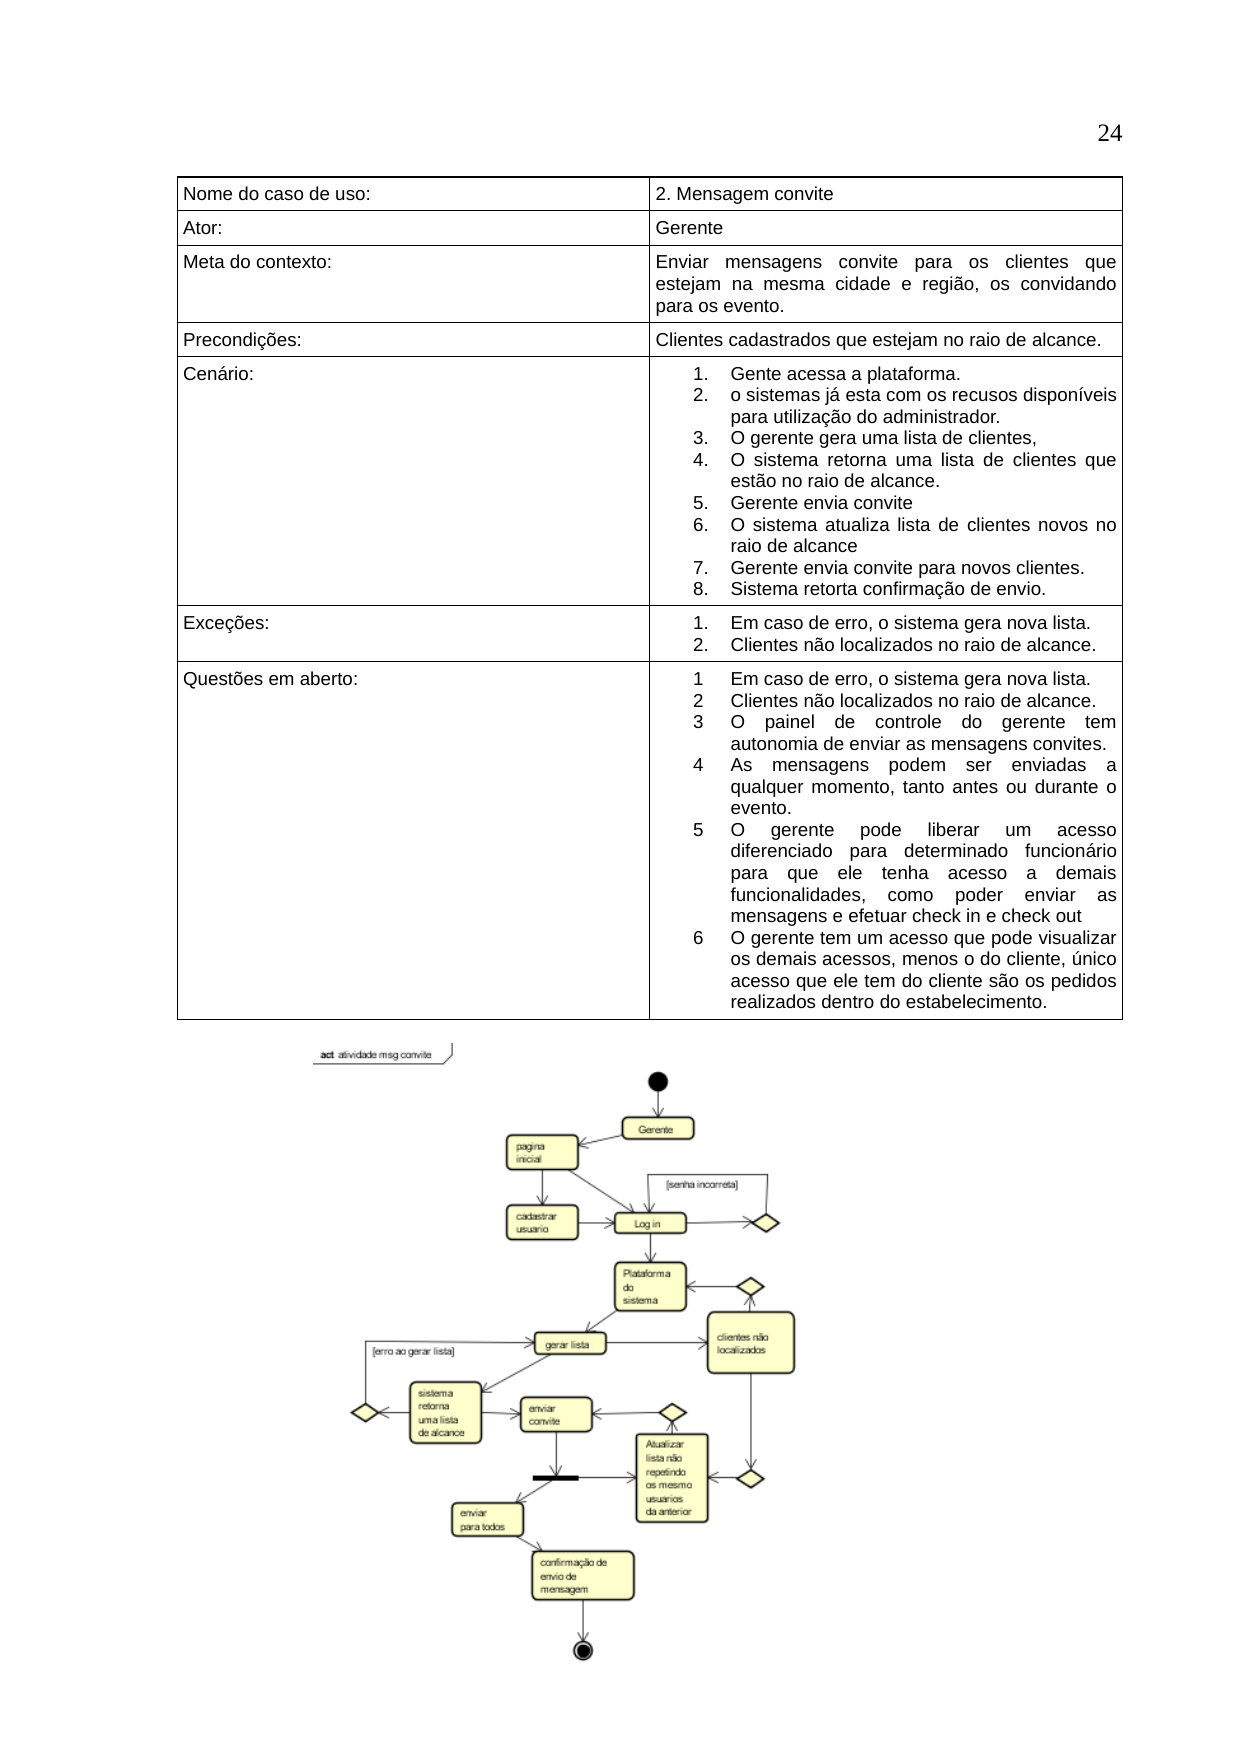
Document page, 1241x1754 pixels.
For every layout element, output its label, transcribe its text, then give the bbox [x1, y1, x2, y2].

table_cell Precondições: [178, 323, 649, 356]
table_cell Gerente [650, 211, 1122, 244]
table_cell Gente acessa a plataforma. o sistemas já esta com os recusos disponíveis para utilização do administrador. O gerente gera uma lista de clientes, O sistema retorna uma lista de clientes que estão no raio de alcance. Gerente envia convite O sistema atualiza lista de clientes novos no raio de alcance Gerente envia convite para novos clientes. Sistema retorta confirmação de envio. [650, 357, 1122, 605]
table_cell Exceções: [178, 606, 649, 661]
table_cell Enviar mensagens convite para os clientes que estejam na mesma cidade e região, os convidando para os evento. [650, 246, 1122, 322]
table_cell Cenário: [178, 357, 649, 605]
table_cell Questões em aberto: [178, 662, 649, 1018]
table_cell Em caso de erro, o sistema gera nova lista. Clientes não localizados no raio de alcance. [650, 606, 1122, 661]
table_header Nome do caso de uso: [178, 178, 649, 210]
table_cell Ator: [178, 211, 649, 244]
table_cell Meta do contexto: [178, 246, 649, 322]
table_header 2. Mensagem convite [650, 178, 1122, 210]
table_cell Clientes cadastrados que estejam no raio de alcance. [650, 323, 1122, 356]
picture [313, 1043, 1062, 1687]
table_cell Em caso de erro, o sistema gera nova lista. Clientes não localizados no raio de alcance. O painel de controle do gerente tem autonomia de enviar as mensagens convites. As mensagens podem ser enviadas a qualquer momento, tanto antes ou durante o evento. O gerente pode liberar um acesso diferenciado para determinado funcionário para que ele tenha acesso a demais funcionalidades, como poder enviar as mensagens e efetuar check in e check out O gerente tem um acesso que pode visualizar os demais acessos, menos o do cliente, único acesso que ele tem do cliente são os pedidos realizados dentro do estabelecimento. [650, 662, 1122, 1018]
